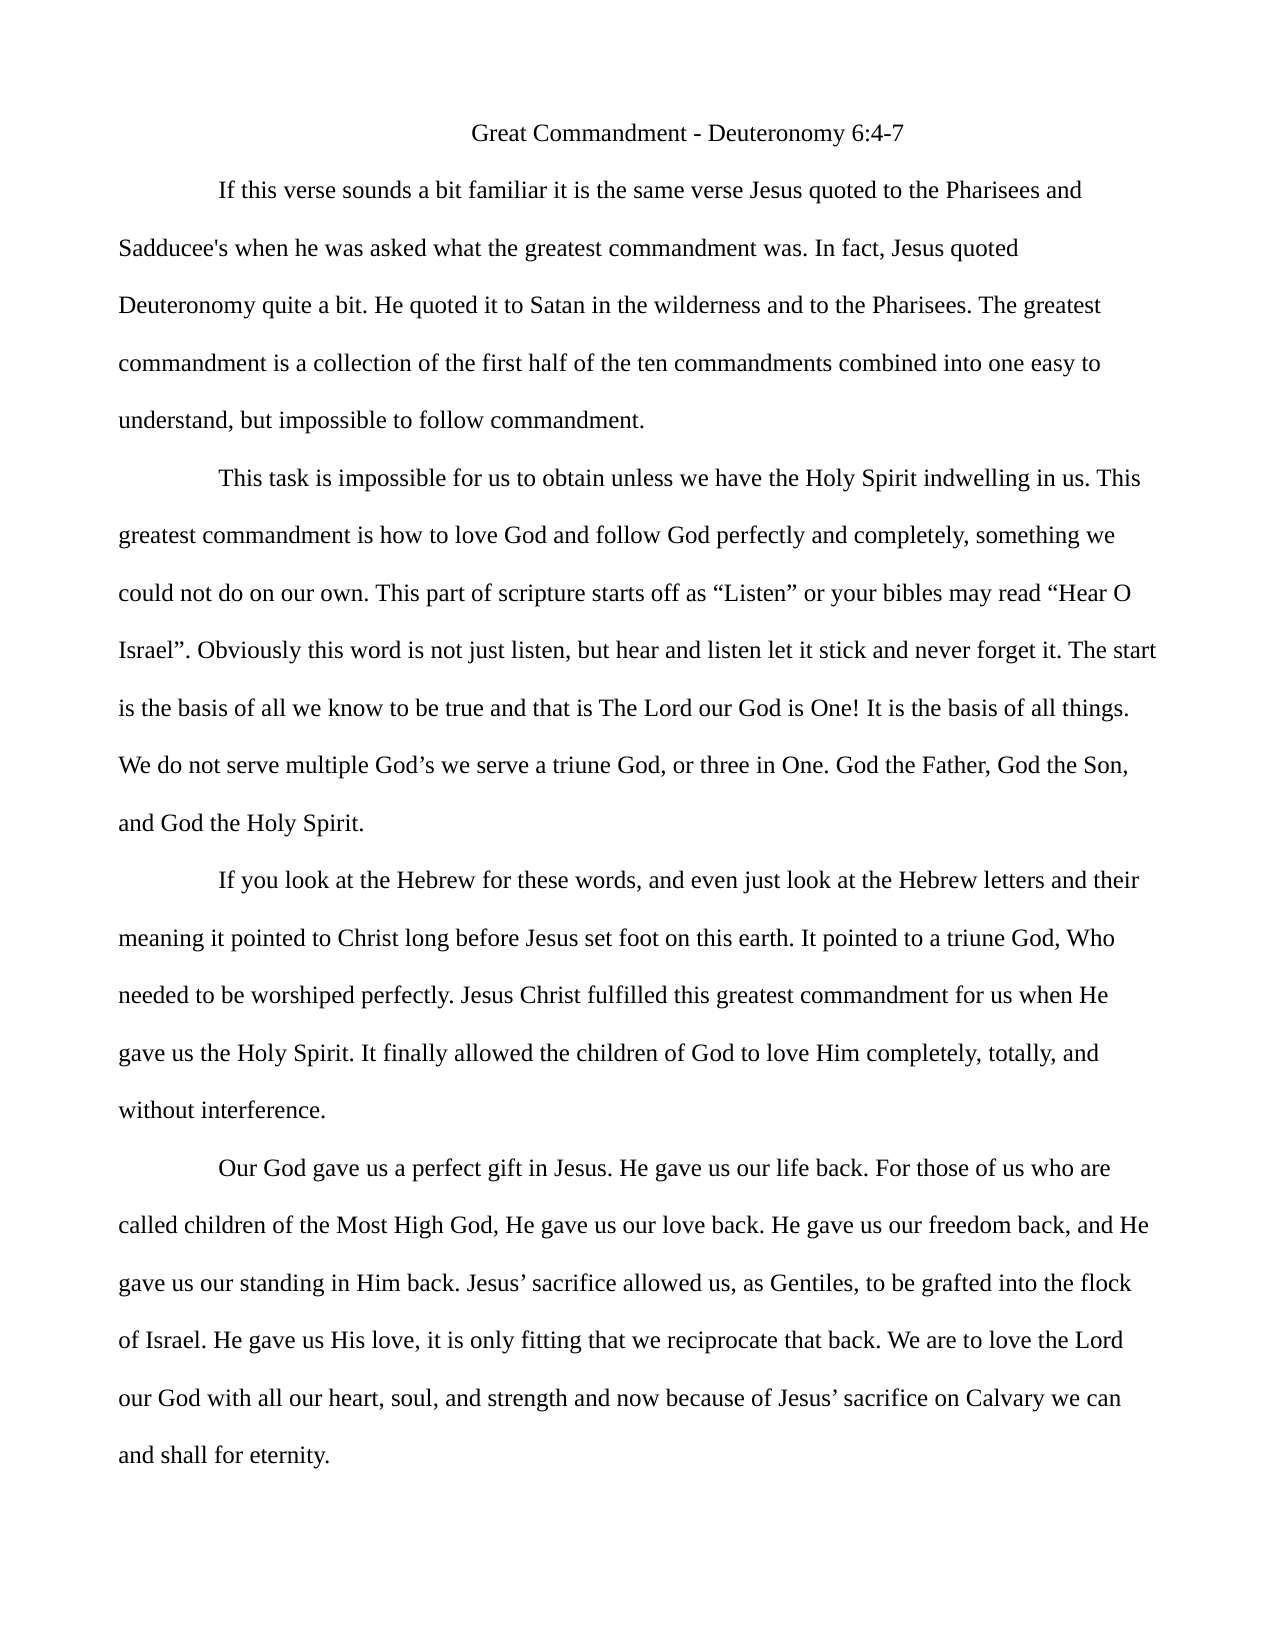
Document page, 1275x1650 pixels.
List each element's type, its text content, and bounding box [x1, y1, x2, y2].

text If you look at the Hebrew for these words, and even just look at the Hebrew letters and their meaning it pointed to Christ long before Jesus set foot on this earth. It pointed to a triune God, Who needed to be worshiped perfectly. Jesus Christ fulfilled this greatest commandment for us when He gave us the Holy Spirit. It finally allowed the children of God to love Him completely, totally, and without interference. [118, 866, 1157, 1124]
text This task is impossible for us to obtain unless we have the Holy Spirit indwelling in us. This greatest commandment is how to love God and follow God perfectly and completely, something we could not do on our own. This part of scripture starts off as “Listen” or your bibles may read “Hear O Israel”. Obviously this word is not just listen, but hear and listen let it stick and never forget it. The start is the basis of all we know to be true and that is The Lord our God is One! It is the basis of all things. We do not serve multiple God’s we serve a triune God, or three in One. God the Father, God the Son, and God the Holy Spirit. [118, 463, 1157, 837]
text Great Commandment - Deuteronomy 6:4-7 [118, 118, 1157, 147]
text If this verse sounds a bit familiar it is the same verse Jesus quoted to the Pharisees and Sadducee's when he was asked what the greatest commandment was. In fact, Jesus quoted Deuteronomy quite a bit. He quoted it to Satan in the wilderness and to the Pharisees. The greatest commandment is a collection of the first half of the ten commandments combined into one easy to understand, but impossible to follow commandment. [118, 176, 1157, 434]
text Our God gave us a perfect gift in Jesus. He gave us our life back. For those of us who are called children of the Most High God, He gave us our love back. He gave us our freedom back, and He gave us our standing in Him back. Jesus’ sacrifice allowed us, as Gentiles, to be grafted into the flock of Israel. He gave us His love, it is only fitting that we reciprocate that back. We are to love the Lord our God with all our heart, soul, and strength and now because of Jesus’ sacrifice on Calvary we can and shall for eternity. [118, 1153, 1157, 1469]
